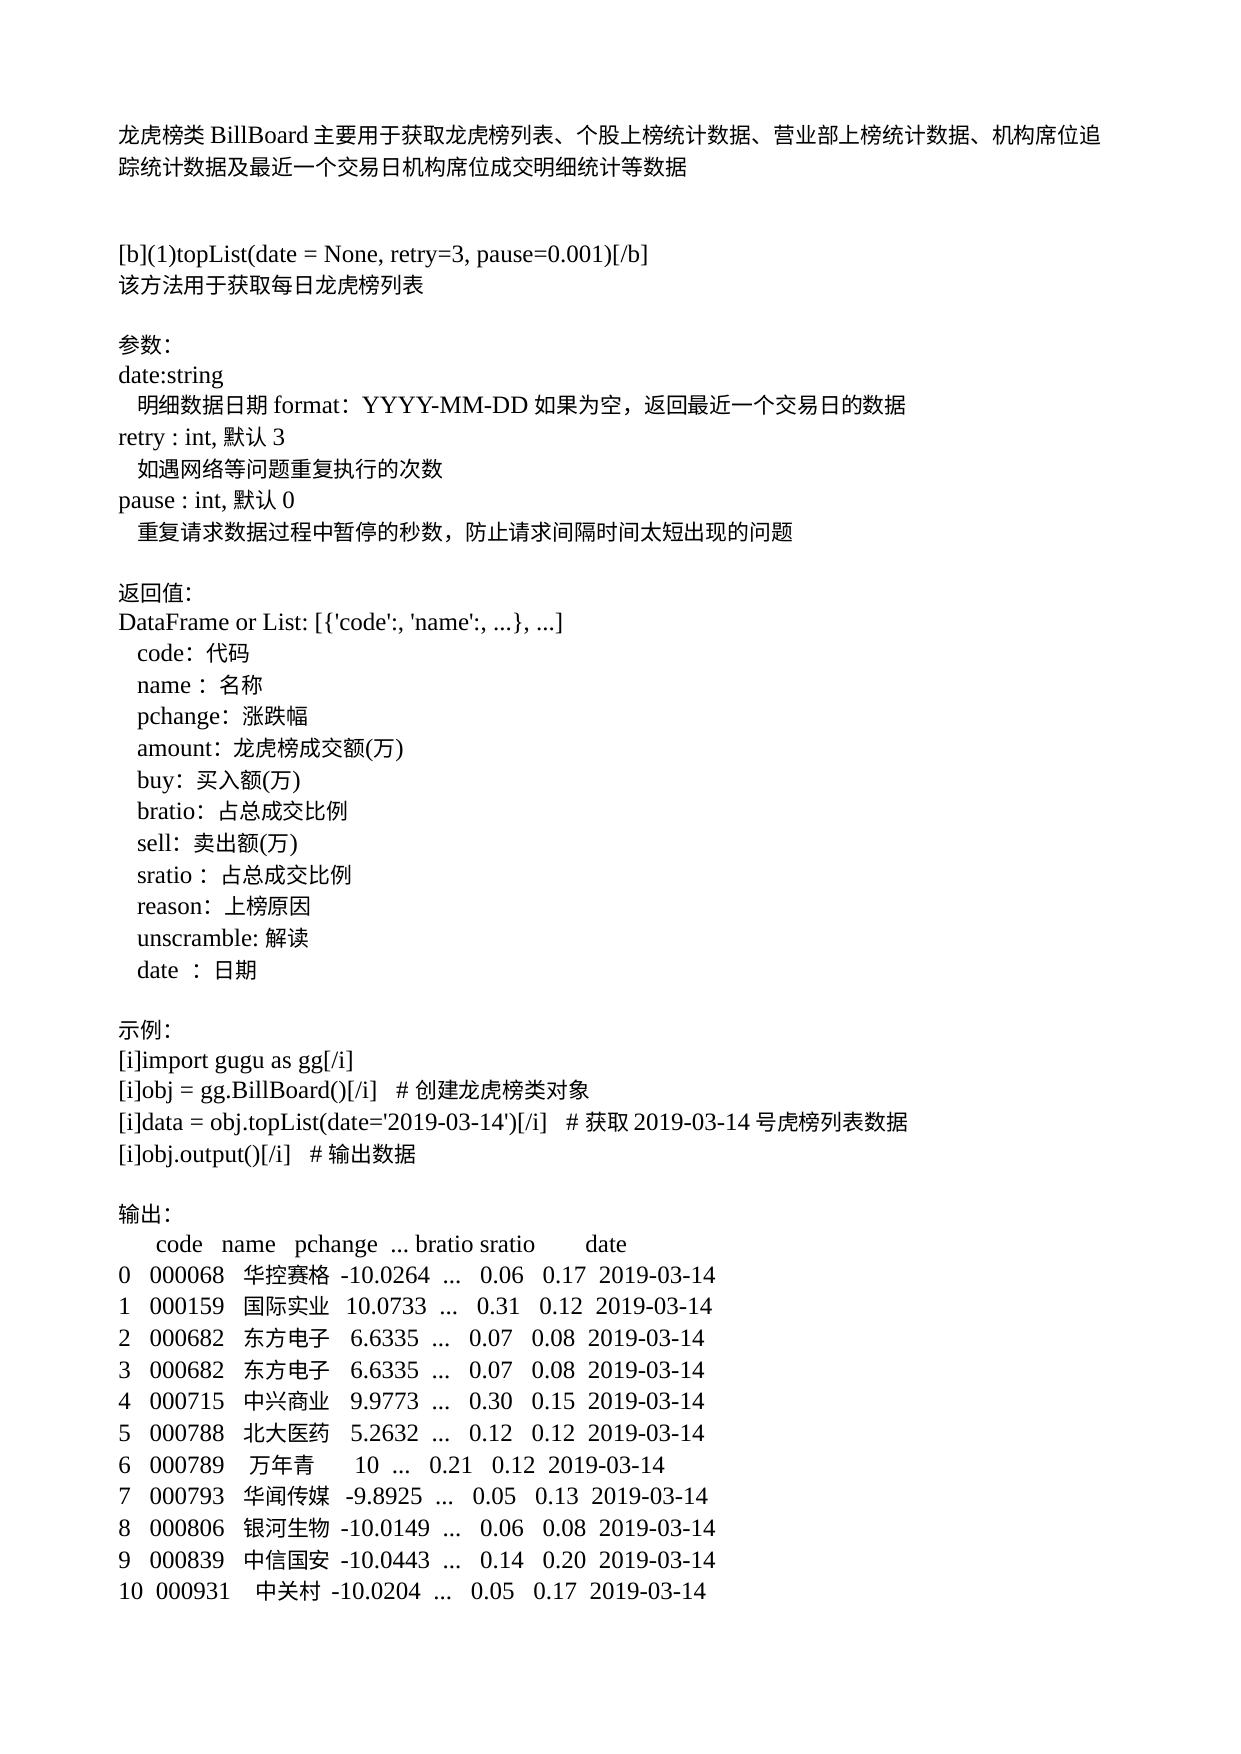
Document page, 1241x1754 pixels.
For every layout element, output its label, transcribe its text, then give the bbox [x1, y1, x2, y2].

text 参数： [118, 328, 1122, 360]
text 10 000931 中关村 -10.0204 ... 0.05 0.17 2019-03-14 [118, 1574, 1122, 1606]
text unscramble: 解读 [118, 921, 1122, 953]
text DataFrame or List: [{'code':, 'name':, ...}, ...] [118, 607, 1122, 636]
text 示例： [118, 1013, 1122, 1045]
text buy：买入额(万) [118, 763, 1122, 794]
text 5 000788 北大医药 5.2632 ... 0.12 0.12 2019-03-14 [118, 1416, 1122, 1448]
text reason：上榜原因 [118, 889, 1122, 921]
text 输出： [118, 1197, 1122, 1229]
text 2 000682 东方电子 6.6335 ... 0.07 0.08 2019-03-14 [118, 1321, 1122, 1353]
text 3 000682 东方电子 6.6335 ... 0.07 0.08 2019-03-14 [118, 1353, 1122, 1384]
text 返回值： [118, 576, 1122, 607]
text retry : int, 默认 3 [118, 420, 1122, 452]
text code：代码 [118, 636, 1122, 668]
text amount：龙虎榜成交额(万) [118, 731, 1122, 763]
text [i]import gugu as gg[/i] [118, 1045, 1122, 1073]
text sell：卖出额(万) [118, 826, 1122, 858]
text [i]data = obj.topList(date='2019-03-14')[/i] # 获取2019-03-14号虎榜列表数据 [118, 1105, 1122, 1137]
text 4 000715 中兴商业 9.9773 ... 0.30 0.15 2019-03-14 [118, 1384, 1122, 1416]
text 龙虎榜类BillBoard主要用于获取龙虎榜列表、个股上榜统计数据、营业部上榜统计数据、机构席位追踪统计数据及最近一个交易日机构席位成交明细统计等数据 [118, 118, 1122, 181]
text [i]obj.output()[/i] # 输出数据 [118, 1137, 1122, 1168]
text [b](1)topList(date = None, retry=3, pause=0.001)[/b] [118, 239, 1122, 268]
text bratio：占总成交比例 [118, 794, 1122, 826]
text 如遇网络等问题重复执行的次数 [118, 452, 1122, 483]
text 8 000806 银河生物 -10.0149 ... 0.06 0.08 2019-03-14 [118, 1511, 1122, 1543]
text pchange：涨跌幅 [118, 699, 1122, 731]
text name ：名称 [118, 668, 1122, 699]
text 明细数据日期 format：YYYY-MM-DD 如果为空，返回最近一个交易日的数据 [118, 388, 1122, 420]
text code name pchange ... bratio sratio date [118, 1229, 1122, 1258]
text 重复请求数据过程中暂停的秒数，防止请求间隔时间太短出现的问题 [118, 515, 1122, 547]
text 0 000068 华控赛格 -10.0264 ... 0.06 0.17 2019-03-14 [118, 1258, 1122, 1289]
text 该方法用于获取每日龙虎榜列表 [118, 268, 1122, 299]
text 6 000789 万年青 10 ... 0.21 0.12 2019-03-14 [118, 1448, 1122, 1479]
text 9 000839 中信国安 -10.0443 ... 0.14 0.20 2019-03-14 [118, 1543, 1122, 1574]
text 1 000159 国际实业 10.0733 ... 0.31 0.12 2019-03-14 [118, 1289, 1122, 1321]
text pause : int, 默认 0 [118, 483, 1122, 515]
text sratio ：占总成交比例 [118, 858, 1122, 889]
text date ：日期 [118, 953, 1122, 984]
text [i]obj = gg.BillBoard()[/i] # 创建龙虎榜类对象 [118, 1073, 1122, 1105]
text 7 000793 华闻传媒 -9.8925 ... 0.05 0.13 2019-03-14 [118, 1479, 1122, 1511]
text date:string [118, 360, 1122, 388]
